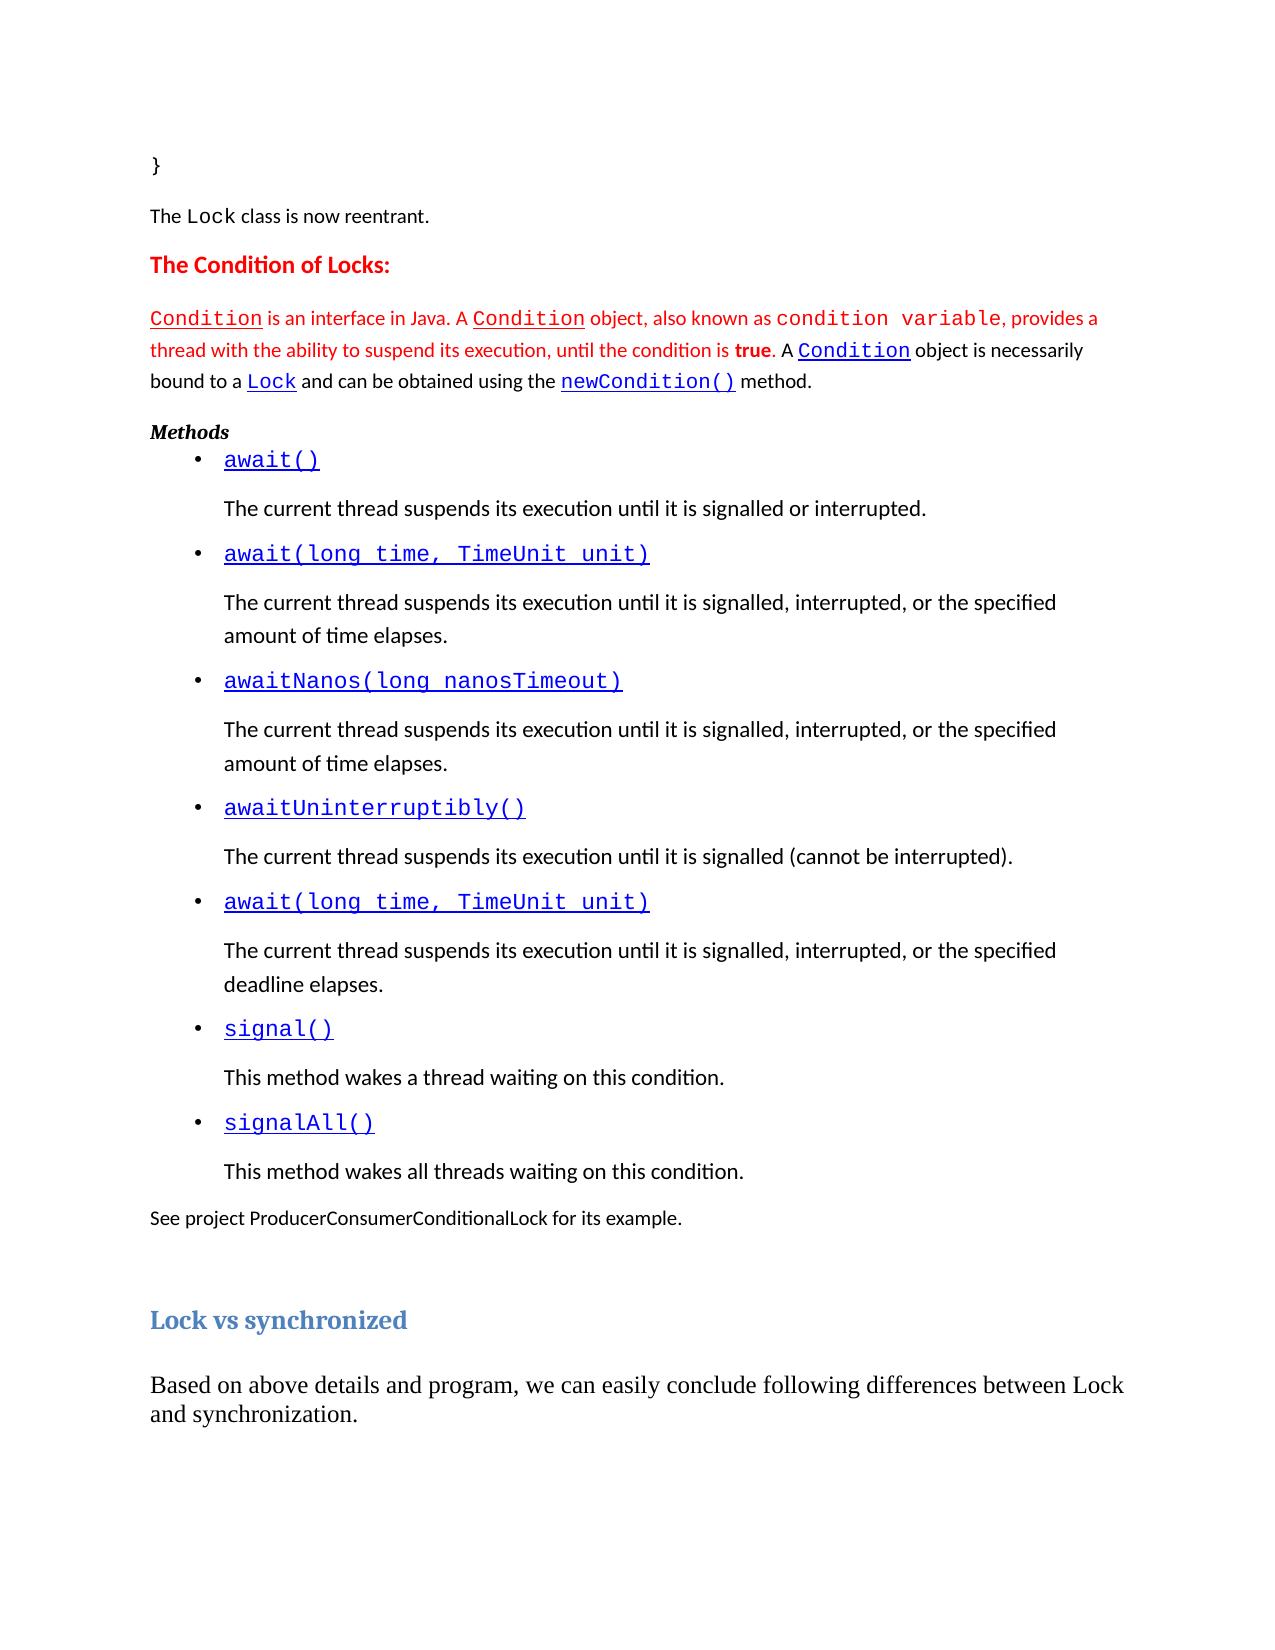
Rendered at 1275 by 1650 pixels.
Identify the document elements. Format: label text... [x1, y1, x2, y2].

list signalAll() [194, 1112, 1125, 1137]
list signal() [194, 1018, 1125, 1044]
list The current thread suspends its execution until it is signalled (cannot be interrupted). [194, 842, 1125, 870]
text } [150, 150, 1125, 178]
list await(long time, TimeUnit unit) [194, 542, 1125, 568]
list await() [194, 448, 1125, 474]
text Based on above details and program, we can easily conclude following differences between Lock and synchronization. [150, 1370, 1125, 1428]
subtitle Lock vs synchronized [150, 1305, 1125, 1336]
text Condition is an interface in Java. A Condition object, also known as condition variable, provides a thread with the ability to suspend its execution, until the condition is true. A Condition object is necessarily bound to a Lock and can be obtained using the newCondition() method. [150, 306, 1125, 395]
subtitle Methods [150, 421, 1125, 445]
list This method wakes a thread waiting on this condition. [194, 1063, 1125, 1091]
list This method wakes all threads waiting on this condition. [194, 1157, 1125, 1185]
list await(long time, TimeUnit unit) [194, 891, 1125, 916]
list The current thread suspends its execution until it is signalled, interrupted, or the specified amount of time elapses. [194, 588, 1125, 649]
text The Condition of Locks: [150, 250, 1125, 280]
list The current thread suspends its execution until it is signalled, interrupted, or the specified deadline elapses. [194, 936, 1125, 998]
list The current thread suspends its execution until it is signalled, interrupted, or the specified amount of time elapses. [194, 715, 1125, 777]
text The Lock class is now reentrant. [150, 203, 1125, 230]
list awaitUninterruptibly() [194, 797, 1125, 823]
list The current thread suspends its execution until it is signalled or interrupted. [194, 494, 1125, 522]
list awaitNanos(long nanosTimeout) [194, 669, 1125, 695]
text See project ProducerConsumerConditionalLock for its example. [150, 1205, 1125, 1231]
